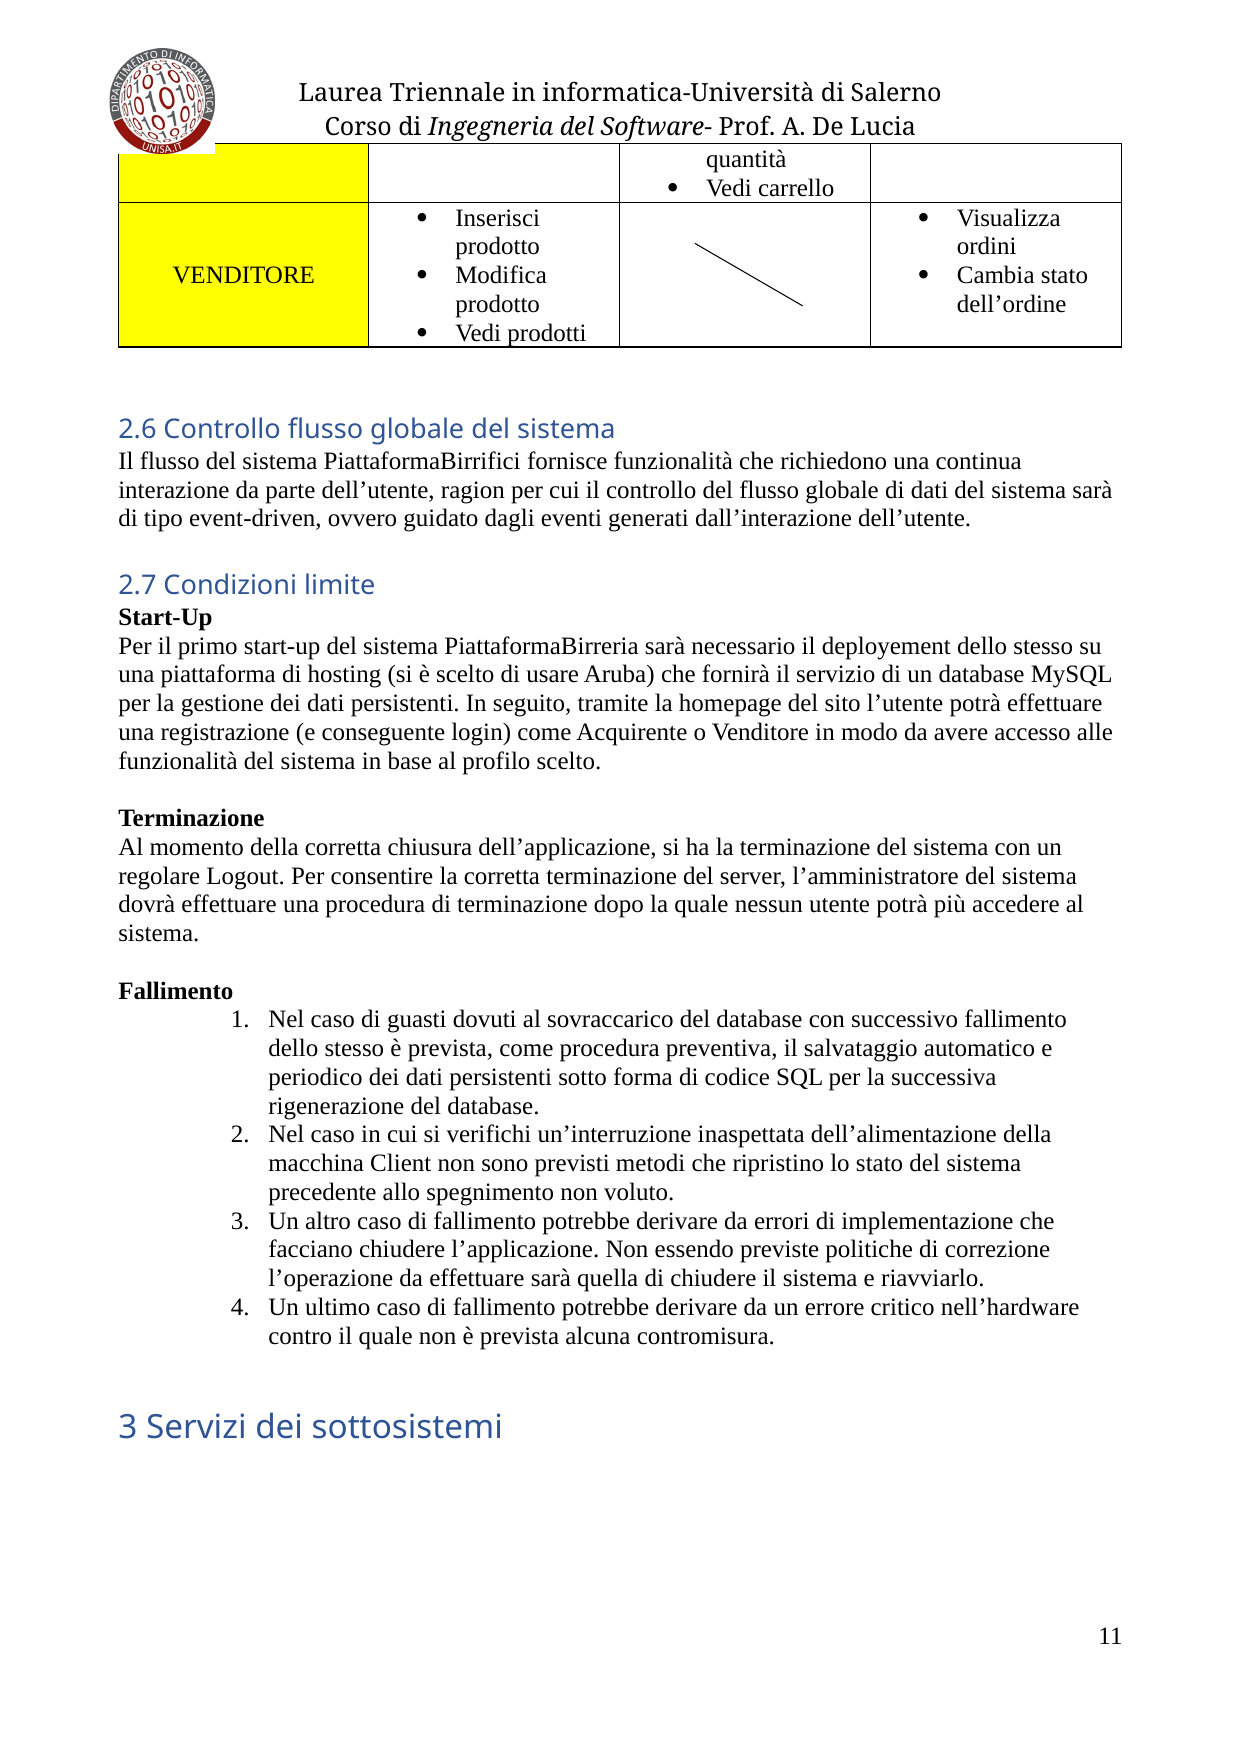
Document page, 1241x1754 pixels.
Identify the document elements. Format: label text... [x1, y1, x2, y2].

table_cell [871, 144, 1121, 202]
table_cell [119, 144, 368, 202]
text Fallimento [118, 976, 1122, 1004]
table_cell Elimina prodotto Aggiungi prodotto Modifica quantità Vedi carrello [620, 144, 870, 202]
text Start-Up [118, 602, 1122, 631]
text Terminazione [118, 803, 1122, 832]
subtitle 2.6 Controllo flusso globale del sistema [118, 409, 1122, 446]
table_cell Inserisci prodotto Modifica prodotto Vedi prodotti [369, 203, 619, 346]
subtitle 2.7 Condizioni limite [118, 565, 1122, 602]
list Un altro caso di fallimento potrebbe derivare da errori di implementazione che facciano chiudere l’applicazione. Non essendo previste politiche di correzione l’operazione da effettuare sarà quella di chiudere il sistema e riavviarlo. [231, 1206, 1122, 1292]
list Nel caso in cui si verifichi un’interruzione inaspettata dell’alimentazione della macchina Client non sono previsti metodi che ripristino lo stato del sistema precedente allo spegnimento non voluto. [231, 1119, 1122, 1206]
list Nel caso di guasti dovuti al sovraccarico del database con successivo fallimento dello stesso è prevista, come procedura preventiva, il salvataggio automatico e periodico dei dati persistenti sotto forma di codice SQL per la successiva rigenerazione del database. [231, 1004, 1122, 1119]
subtitle 3 Servizi dei sottosistemi [118, 1403, 1122, 1449]
list Un ultimo caso di fallimento potrebbe derivare da un errore critico nell’hardware contro il quale non è prevista alcuna contromisura. [231, 1292, 1122, 1349]
text Il flusso del sistema PiattaformaBirrifici fornisce funzionalità che richiedono una continua interazione da parte dell’utente, ragion per cui il controllo del flusso globale di dati del sistema sarà di tipo event-driven, ovvero guidato dagli eventi generati dall’interazione dell’utente. [118, 446, 1122, 532]
table_cell [620, 203, 870, 346]
text Per il primo start-up del sistema PiattaformaBirreria sarà necessario il deployement dello stesso su una piattaforma di hosting (si è scelto di usare Aruba) che fornirà il servizio di un database MySQL per la gestione dei dati persistenti. In seguito, tramite la homepage del sito l’utente potrà effettuare una registrazione (e conseguente login) come Acquirente o Venditore in modo da avere accesso alle funzionalità del sistema in base al profilo scelto. [118, 631, 1122, 774]
table_cell VENDITORE [119, 203, 368, 346]
text Al momento della corretta chiusura dell’applicazione, si ha la terminazione del sistema con un regolare Logout. Per consentire la corretta terminazione del server, l’amministratore del sistema dovrà effettuare una procedura di terminazione dopo la quale nessun utente potrà più accedere al sistema. [118, 832, 1122, 947]
table_cell [369, 144, 619, 202]
table_cell Visualizza ordini Cambia stato dell’ordine [871, 203, 1121, 346]
